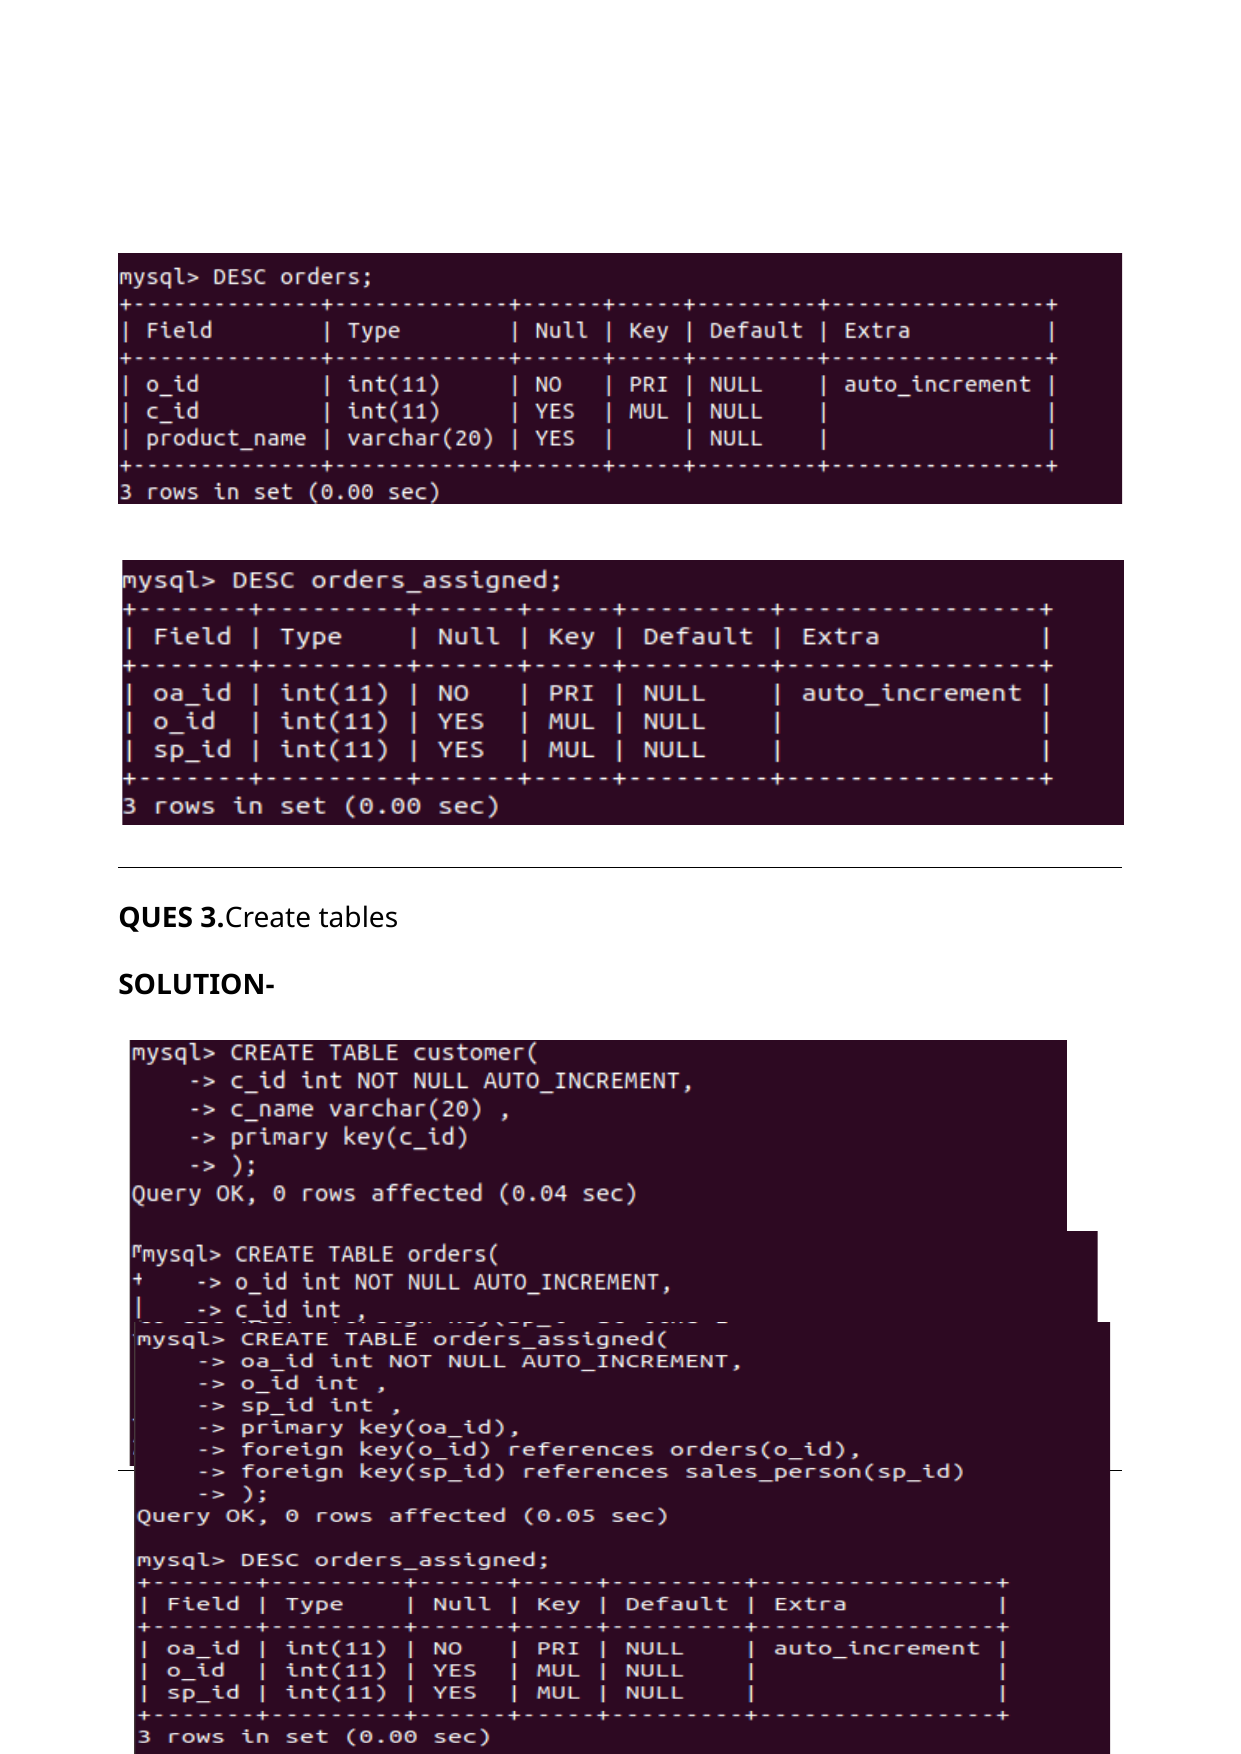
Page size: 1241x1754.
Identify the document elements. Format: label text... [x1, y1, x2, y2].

picture [118, 253, 1123, 504]
text SOLUTION- [118, 965, 1122, 1003]
picture [122, 560, 1124, 825]
text QUES 3.Create tables [118, 897, 1122, 935]
picture [129, 1040, 1110, 1754]
